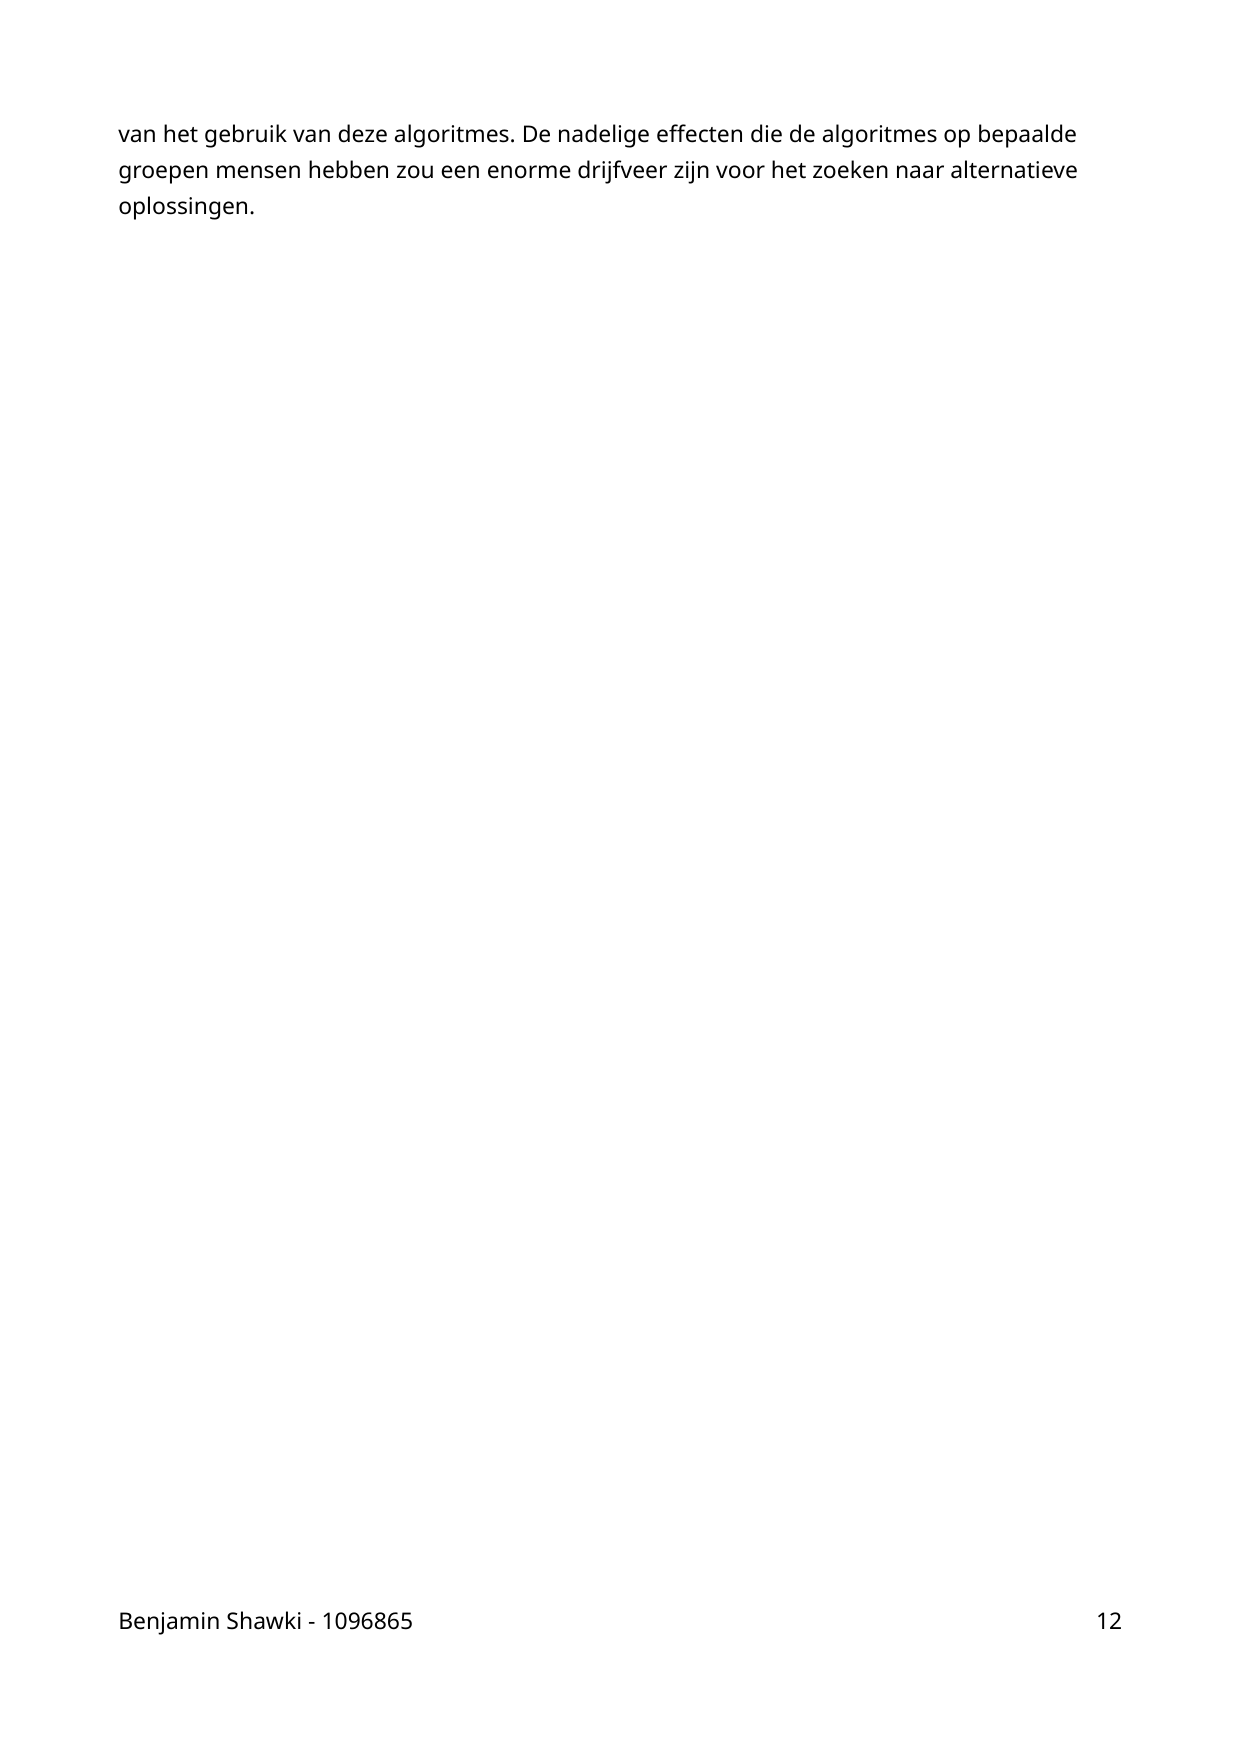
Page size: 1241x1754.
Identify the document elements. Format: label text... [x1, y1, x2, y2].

text van het gebruik van deze algoritmes. De nadelige effecten die de algoritmes op bepaalde groepen mensen hebben zou een enorme drijfveer zijn voor het zoeken naar alternatieve oplossingen. [118, 118, 1122, 221]
